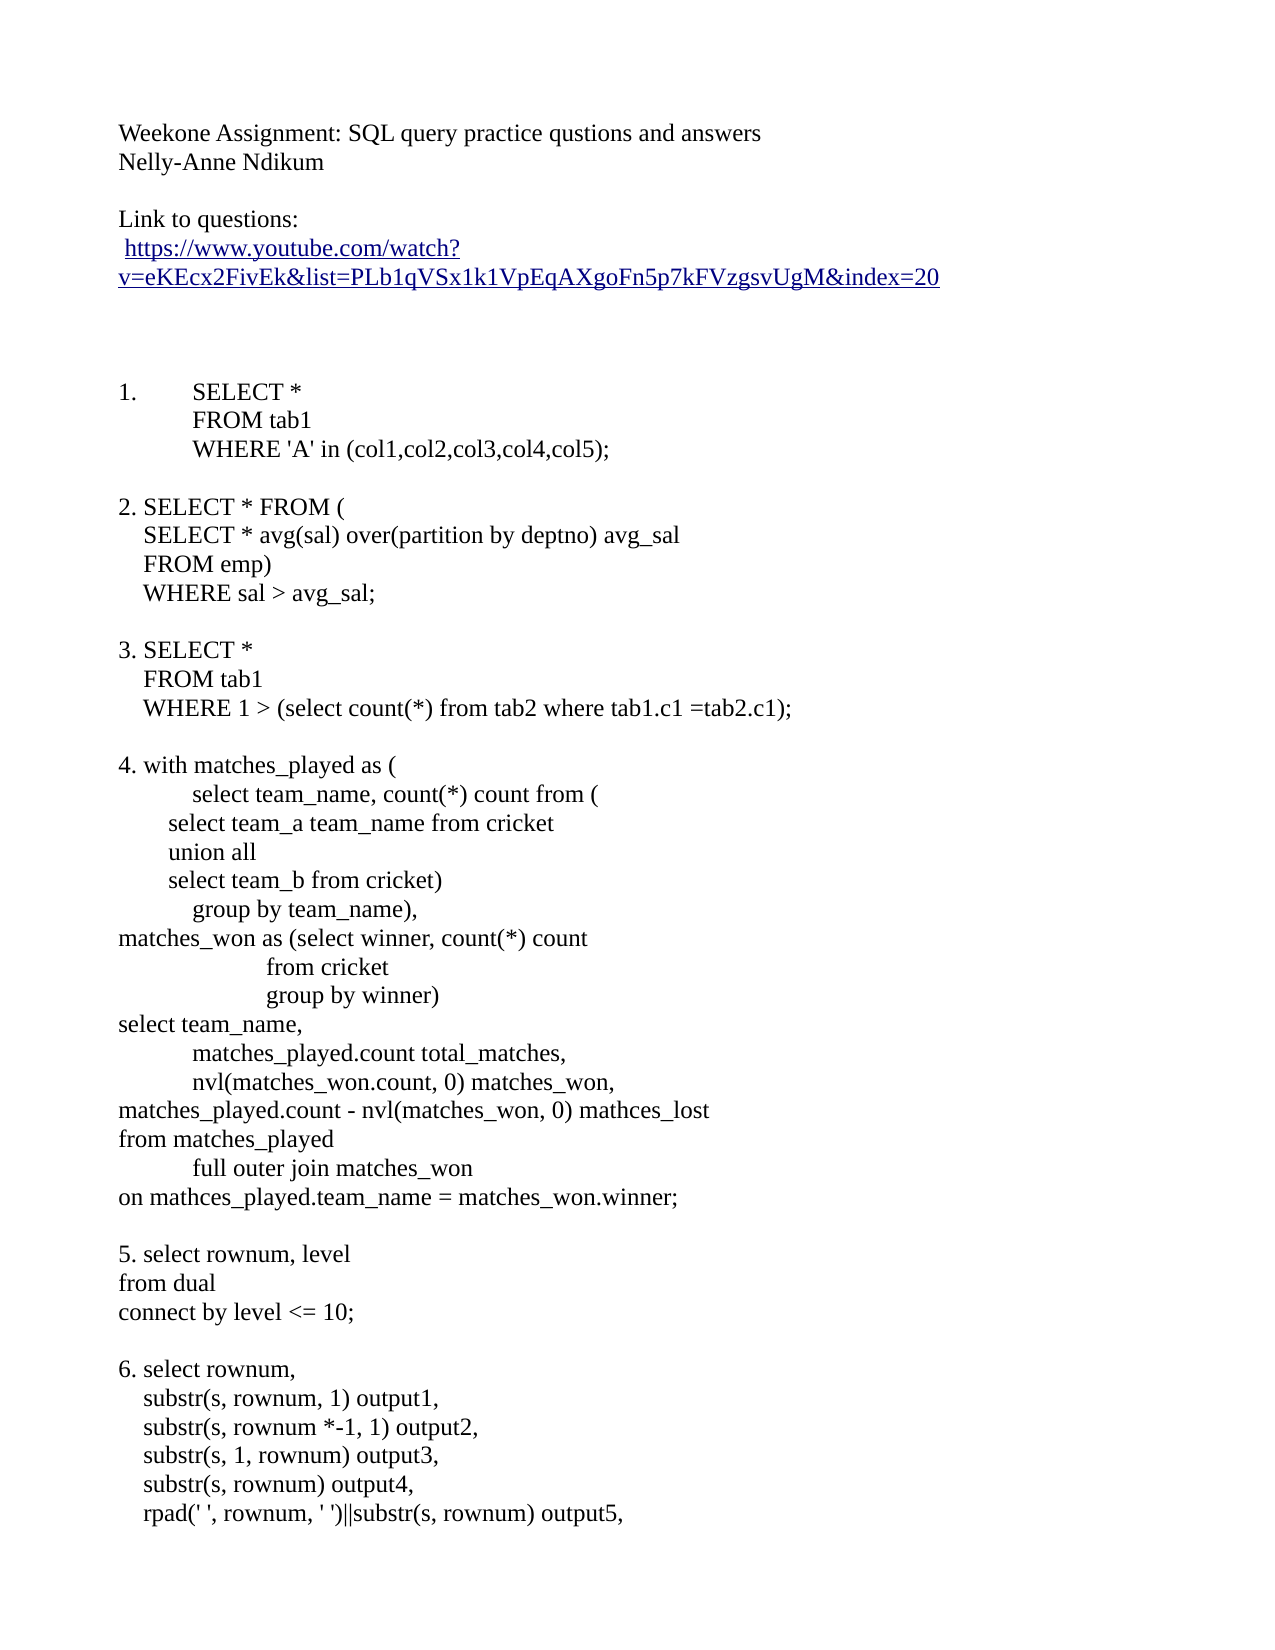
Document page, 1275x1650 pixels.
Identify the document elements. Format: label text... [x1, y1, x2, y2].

text 4. with matches_played as ( [118, 751, 1157, 779]
text WHERE 1 > (select count(*) from tab2 where tab1.c1 =tab2.c1); [118, 693, 1157, 722]
text https://www.youtube.com/watch?v=eKEcx2FivEk&list=PLb1qVSx1k1VpEqAXgoFn5p7kFVzgsvUgM&index=20 [118, 233, 1157, 291]
text Nelly-Anne Ndikum [118, 147, 1157, 176]
text matches_played.count - nvl(matches_won, 0) mathces_lost [118, 1096, 1157, 1124]
text full outer join matches_won [118, 1153, 1157, 1182]
text substr(s, rownum, 1) output1, [118, 1383, 1157, 1412]
text substr(s, rownum) output4, [118, 1469, 1157, 1498]
text select team_name, count(*) count from ( [118, 779, 1157, 808]
text nvl(matches_won.count, 0) matches_won, [118, 1067, 1157, 1096]
text 5. select rownum, level [118, 1239, 1157, 1268]
text select team_name, [118, 1009, 1157, 1038]
text 1. SELECT * [118, 377, 1157, 406]
text select team_a team_name from cricket [118, 808, 1157, 837]
text connect by level <= 10; [118, 1297, 1157, 1326]
text substr(s, rownum *-1, 1) output2, [118, 1412, 1157, 1441]
text union all [118, 837, 1157, 866]
text WHERE 'A' in (col1,col2,col3,col4,col5); [118, 434, 1157, 463]
text 3. SELECT * [118, 636, 1157, 664]
text on mathces_played.team_name = matches_won.winner; [118, 1182, 1157, 1211]
text matches_played.count total_matches, [118, 1038, 1157, 1067]
text 6. select rownum, [118, 1354, 1157, 1383]
text matches_won as (select winner, count(*) count [118, 923, 1157, 952]
text 2. SELECT * FROM ( [118, 492, 1157, 521]
text rpad(' ', rownum, ' ')||substr(s, rownum) output5, [118, 1498, 1157, 1527]
text group by winner) [118, 981, 1157, 1009]
text FROM tab1 [118, 664, 1157, 693]
text substr(s, 1, rownum) output3, [118, 1441, 1157, 1469]
text SELECT * avg(sal) over(partition by deptno) avg_sal [118, 521, 1157, 549]
text Weekone Assignment: SQL query practice qustions and answers [118, 118, 1157, 147]
text FROM emp) [118, 549, 1157, 578]
text from dual [118, 1268, 1157, 1297]
text FROM tab1 [118, 406, 1157, 434]
text from matches_played [118, 1124, 1157, 1153]
text from cricket [118, 952, 1157, 981]
text WHERE sal > avg_sal; [118, 578, 1157, 607]
text group by team_name), [118, 894, 1157, 923]
text select team_b from cricket) [118, 866, 1157, 894]
text Link to questions: [118, 204, 1157, 233]
